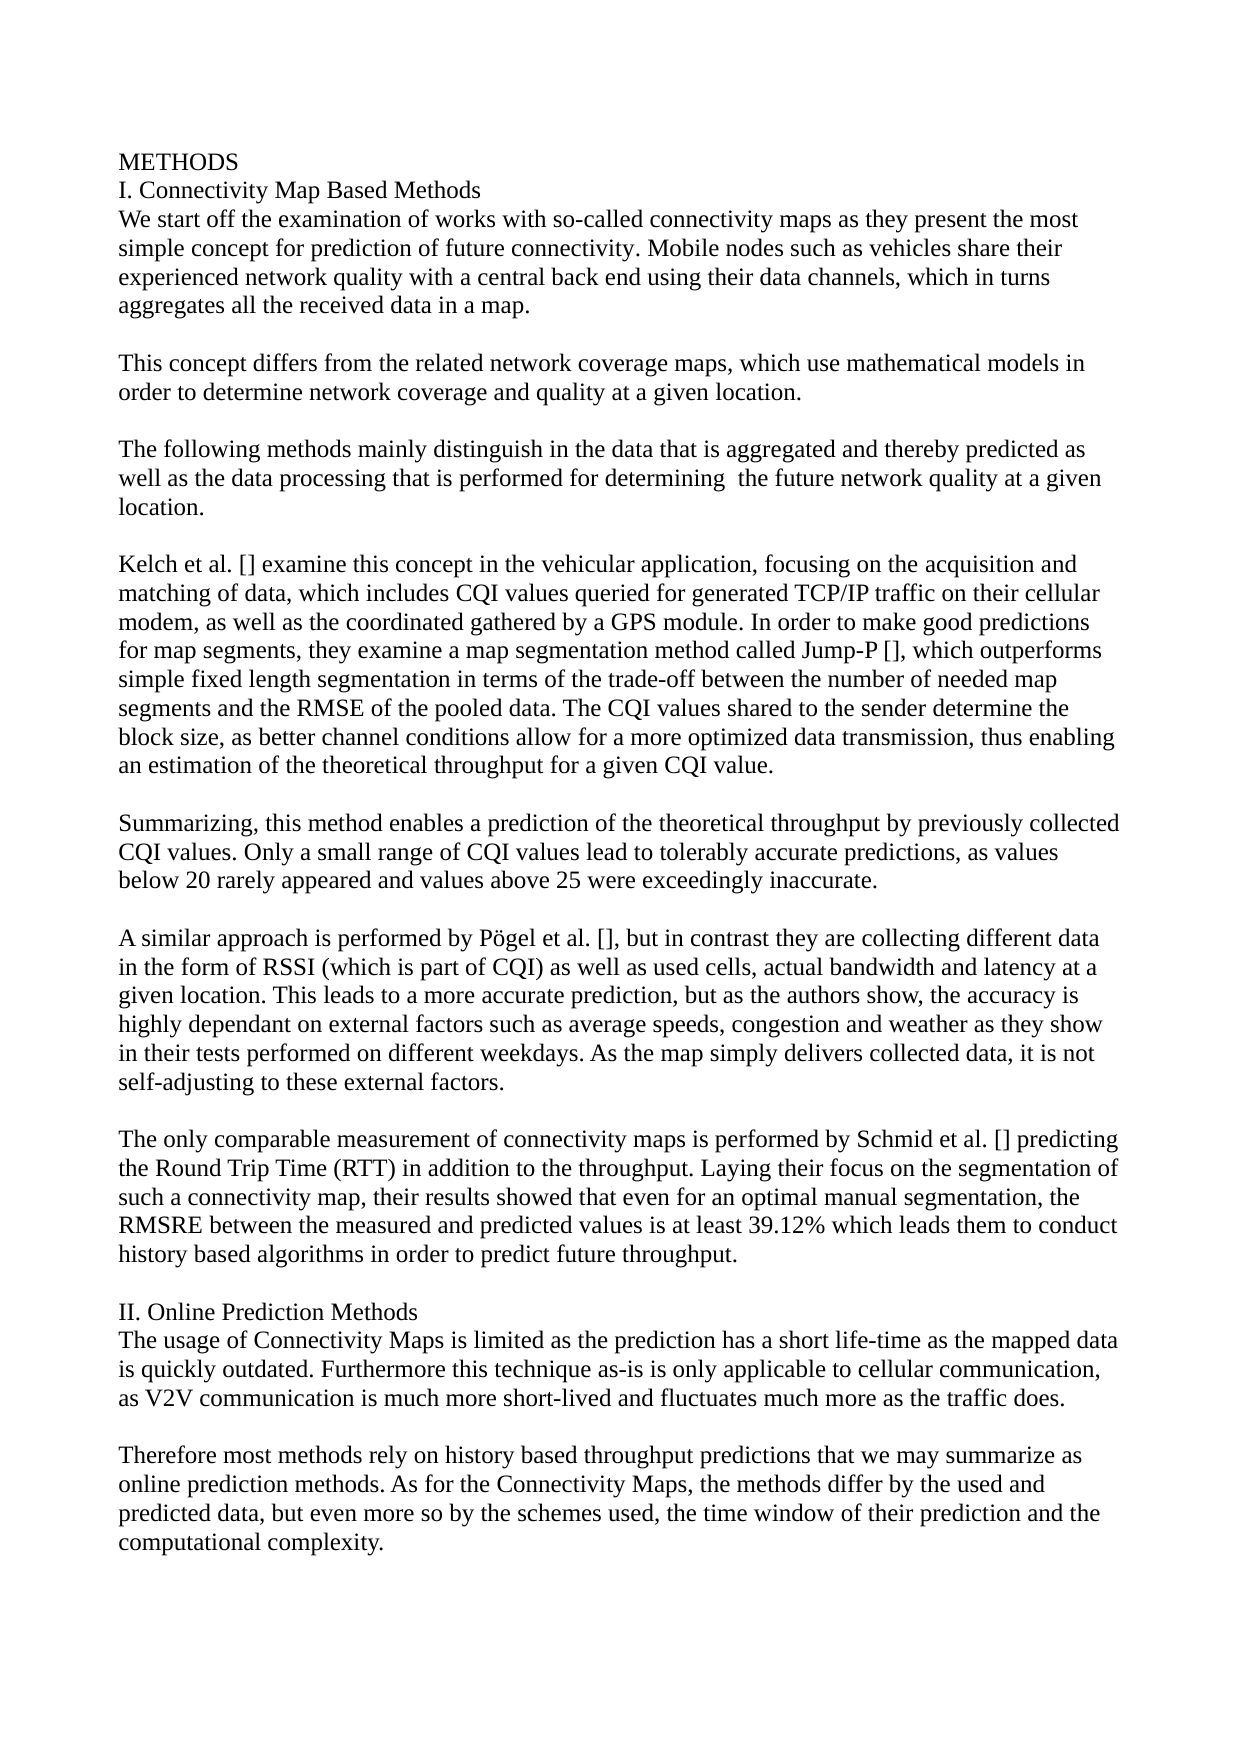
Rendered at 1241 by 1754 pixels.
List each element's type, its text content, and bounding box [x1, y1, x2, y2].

text METHODS [118, 147, 1122, 176]
text A similar approach is performed by Pögel et al. [], but in contrast they are collecting different data in the form of RSSI (which is part of CQI) as well as used cells, actual bandwidth and latency at a given location. This leads to a more accurate prediction, but as the authors show, the accuracy is highly dependant on external factors such as average speeds, congestion and weather as they show in their tests performed on different weekdays. As the map simply delivers collected data, it is not self-adjusting to these external factors. [118, 923, 1122, 1096]
text I. Connectivity Map Based Methods [118, 176, 1122, 204]
text We start off the examination of works with so-called connectivity maps as they present the most simple concept for prediction of future connectivity. Mobile nodes such as vehicles share their experienced network quality with a central back end using their data channels, which in turns aggregates all the received data in a map. [118, 204, 1122, 319]
text Therefore most methods rely on history based throughput predictions that we may summarize as online prediction methods. As for the Connectivity Maps, the methods differ by the used and predicted data, but even more so by the schemes used, the time window of their prediction and the computational complexity. [118, 1441, 1122, 1556]
text The usage of Connectivity Maps is limited as the prediction has a short life-time as the mapped data is quickly outdated. Furthermore this technique as-is is only applicable to cellular communication, as V2V communication is much more short-lived and fluctuates much more as the traffic does. [118, 1326, 1122, 1412]
text Summarizing, this method enables a prediction of the theoretical throughput by previously collected CQI values. Only a small range of CQI values lead to tolerably accurate predictions, as values below 20 rarely appeared and values above 25 were exceedingly inaccurate. [118, 808, 1122, 894]
text This concept differs from the related network coverage maps, which use mathematical models in order to determine network coverage and quality at a given location. [118, 348, 1122, 406]
text II. Online Prediction Methods [118, 1297, 1122, 1326]
text The following methods mainly distinguish in the data that is aggregated and thereby predicted as well as the data processing that is performed for determining the future network quality at a given location. [118, 434, 1122, 521]
text Kelch et al. [] examine this concept in the vehicular application, focusing on the acquisition and matching of data, which includes CQI values queried for generated TCP/IP traffic on their cellular modem, as well as the coordinated gathered by a GPS module. In order to make good predictions for map segments, they examine a map segmentation method called Jump-P [], which outperforms simple fixed length segmentation in terms of the trade-off between the number of needed map segments and the RMSE of the pooled data. The CQI values shared to the sender determine the block size, as better channel conditions allow for a more optimized data transmission, thus enabling an estimation of the theoretical throughput for a given CQI value. [118, 549, 1122, 779]
text The only comparable measurement of connectivity maps is performed by Schmid et al. [] predicting the Round Trip Time (RTT) in addition to the throughput. Laying their focus on the segmentation of such a connectivity map, their results showed that even for an optimal manual segmentation, the RMSRE between the measured and predicted values is at least 39.12% which leads them to conduct history based algorithms in order to predict future throughput. [118, 1124, 1122, 1268]
